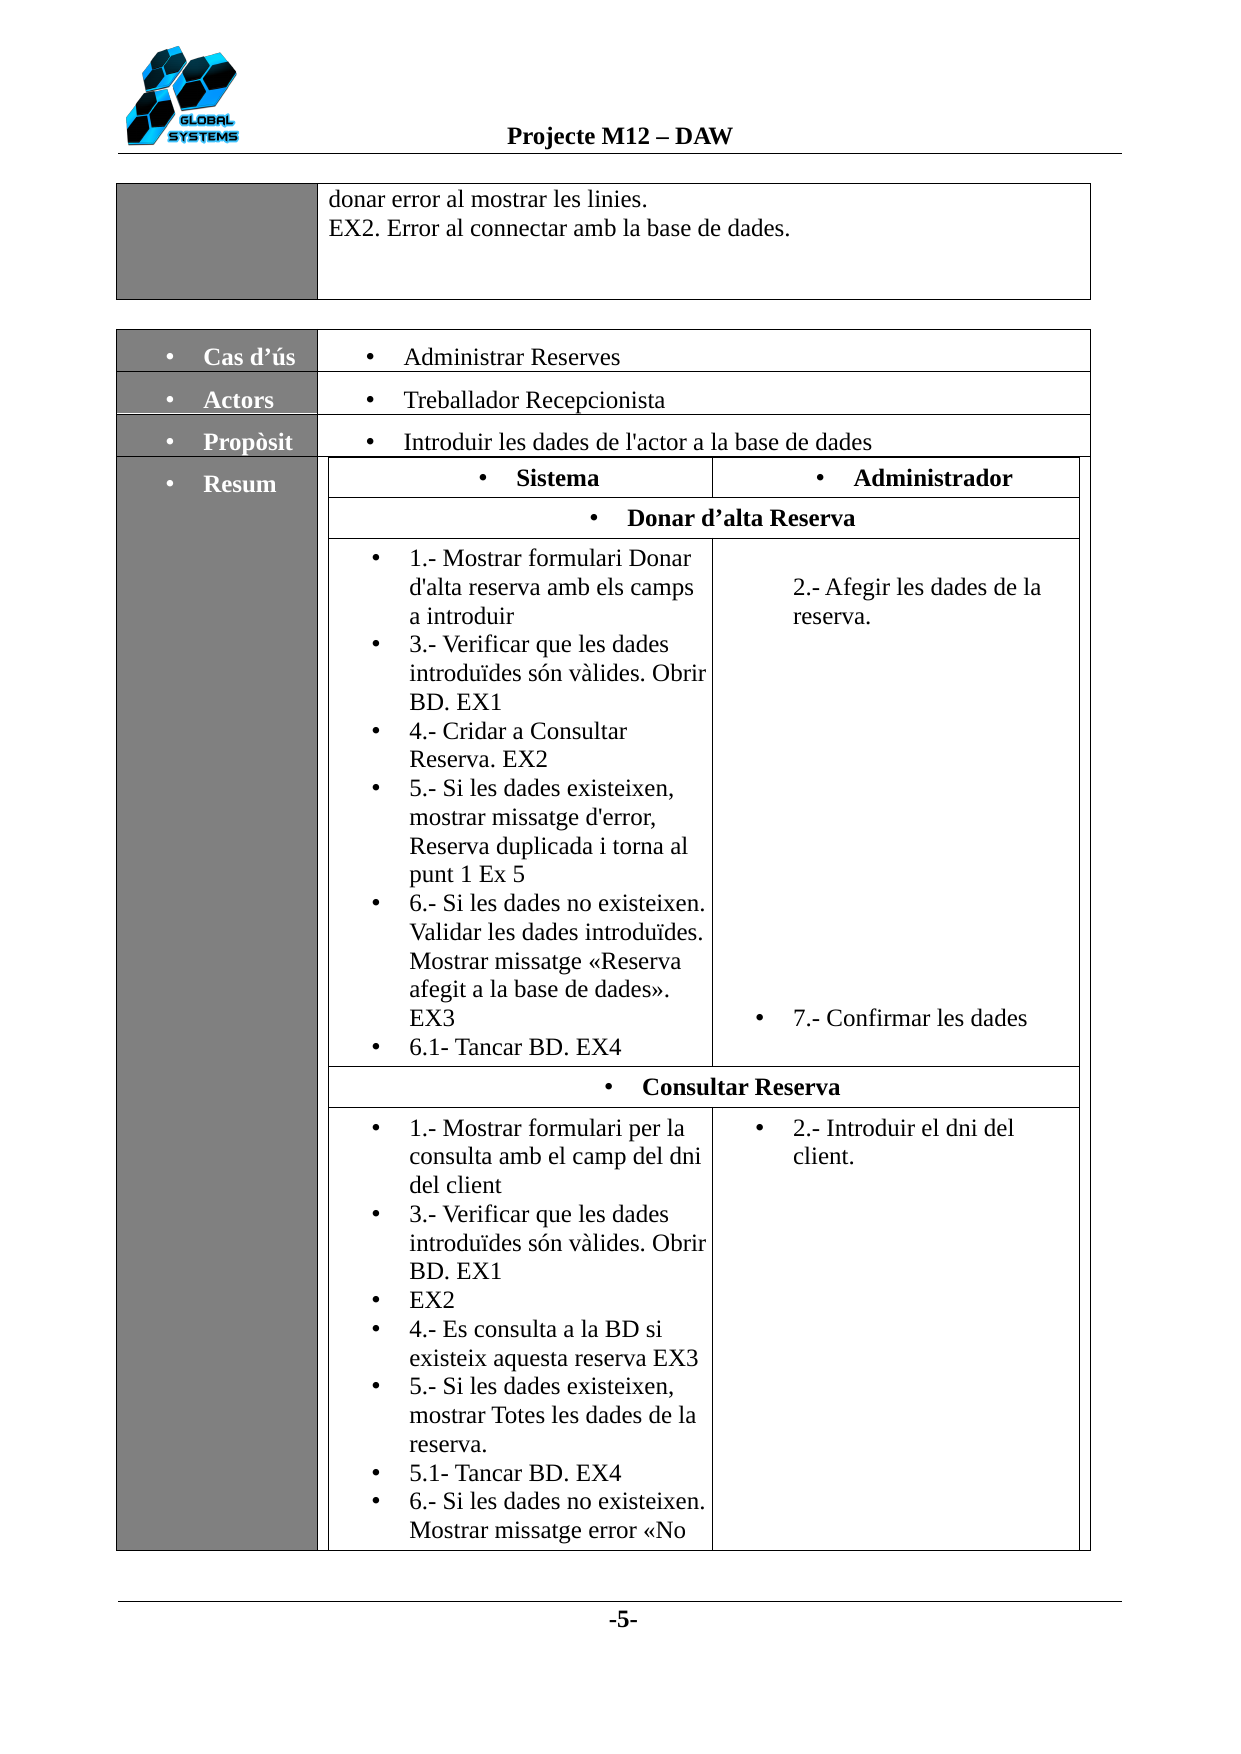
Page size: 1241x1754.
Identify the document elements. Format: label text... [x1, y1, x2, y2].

table_cell Treballador Recepcionista [318, 372, 1090, 413]
table_cell 2.- Afegir les dades de la reserva. 7.- Confirmar les dades [713, 539, 1079, 1066]
table_cell Consultar Reserva [329, 1067, 1079, 1107]
table_cell Propòsit [117, 415, 317, 456]
table_cell Actors [117, 372, 317, 413]
table_cell 1.- Mostrar formulari Donar d'alta reserva amb els camps a introduir 3.- Verificar que les dades introduïdes són vàlides. Obrir BD. EX1 4.- Cridar a Consultar Reserva. EX2 5.- Si les dades existeixen, mostrar missatge d'error, Reserva duplicada i torna al punt 1 Ex 5 6.- Si les dades no existeixen. Validar les dades introduïdes. Mostrar missatge «Reserva afegit a la base de dades». EX3 6.1- Tancar BD. EX4 [329, 539, 712, 1066]
table_cell Introduir les dades de l'actor a la base de dades [318, 415, 1090, 456]
table_cell Resum [117, 457, 317, 1550]
picture [121, 20, 244, 165]
table_cell Donar d’alta Reserva [329, 498, 1079, 537]
table_cell [318, 457, 328, 1550]
table_header Administrador [713, 458, 1079, 497]
table_cell [117, 184, 317, 299]
table_cell 2.- Introduir el dni del client. [713, 1108, 1079, 1549]
table_header Administrar Reserves [318, 330, 1090, 371]
table_header Cas d’ús [117, 330, 317, 371]
table_cell [1080, 457, 1090, 1550]
table_cell donar error al mostrar les linies. EX2. Error al connectar amb la base de dades. [318, 184, 1090, 299]
table_cell 1.- Mostrar formulari per la consulta amb el camp del dni del client 3.- Verificar que les dades introduïdes són vàlides. Obrir BD. EX1 EX2 4.- Es consulta a la BD si existeix aquesta reserva EX3 5.- Si les dades existeixen, mostrar Totes les dades de la reserva. 5.1- Tancar BD. EX4 6.- Si les dades no existeixen. Mostrar missatge error «No s'ha trobat aquesta Reserva». Torna al punt 1 6.1- Tancar BD. EX4 [329, 1108, 712, 1549]
table_header Sistema [329, 458, 712, 497]
